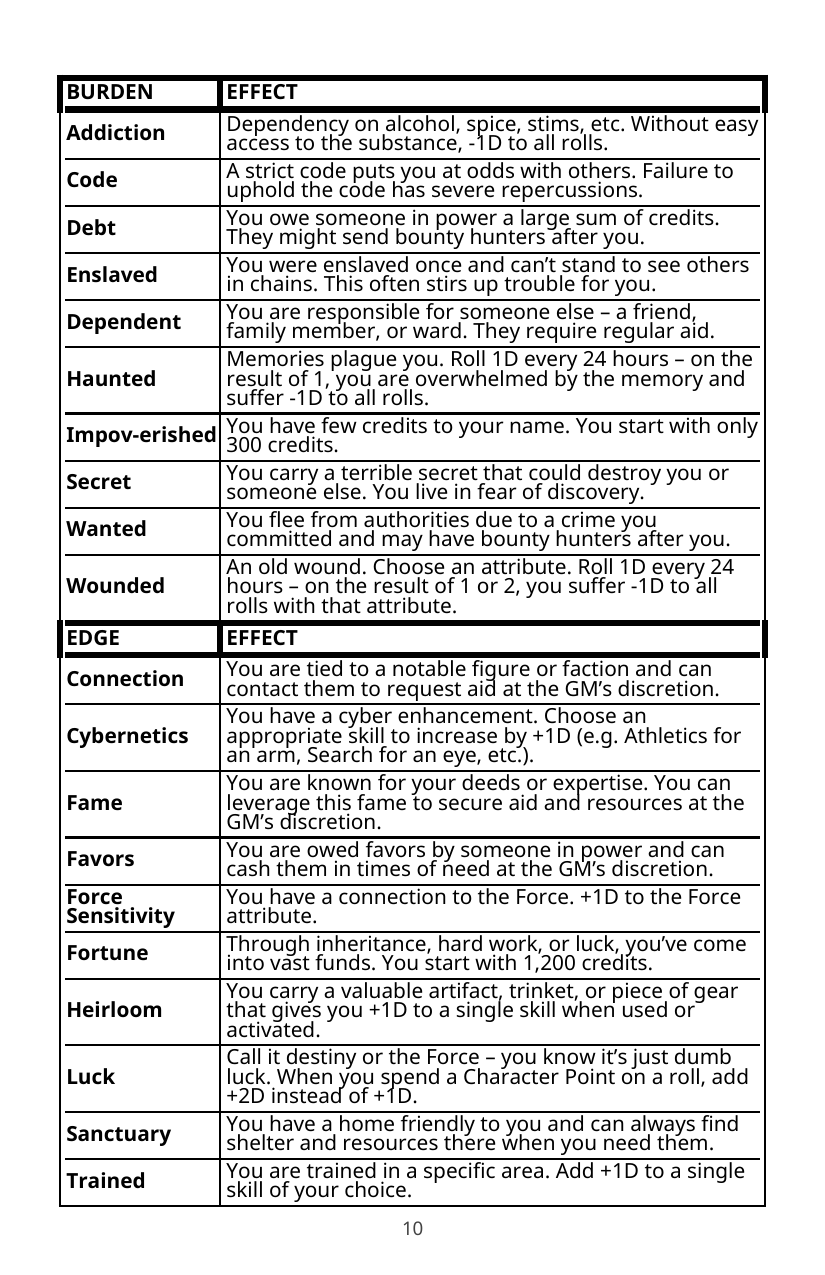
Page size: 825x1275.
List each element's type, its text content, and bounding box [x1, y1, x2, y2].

table_cell Favors [61, 836, 219, 883]
table_cell Wanted [61, 507, 219, 554]
table_cell You have a cyber enhancement. Choose an appropriate skill to increase by +1D (e.g. Athletics for an arm, Search for an eye, etc.). [221, 703, 764, 770]
table_cell You flee from authorities due to a crime you committed and may have bounty hunters after you. [221, 507, 764, 554]
table_cell An old wound. Choose an attribute. Roll 1D every 24 hours – on the result of 1 or 2, you suffer -1D to all rolls with that attribute. [221, 554, 764, 620]
table_cell Luck [61, 1044, 219, 1111]
table_cell EFFECT [223, 620, 762, 652]
table_cell You have few credits to your name. You start with only 300 credits. [221, 412, 764, 459]
table_cell You were enslaved once and can’t stand to see others in chains. This often stirs up trouble for you. [221, 252, 764, 299]
table_cell You carry a valuable artifact, trinket, or piece of gear that gives you +1D to a single skill when used or activated. [221, 978, 764, 1044]
table_cell Debt [61, 205, 219, 252]
table_cell Enslaved [61, 252, 219, 299]
table_cell Addiction [61, 106, 219, 157]
table_cell Sanctuary [61, 1111, 219, 1158]
table_header BURDEN [63, 81, 217, 106]
table_cell Connection [61, 652, 219, 703]
table_cell Call it destiny or the Force – you know it’s just dumb luck. When you spend a Character Point on a roll, add +2D instead of +1D. [221, 1044, 764, 1111]
table_cell Trained [61, 1158, 219, 1205]
table_cell You carry a terrible secret that could destroy you or someone else. You live in fear of discovery. [221, 460, 764, 507]
table_cell A strict code puts you at odds with others. Failure to uphold the code has severe repercussions. [221, 158, 764, 204]
table_cell Through inheritance, hard work, or luck, you’ve come into vast funds. You start with 1,200 credits. [221, 931, 764, 978]
table_cell You are known for your deeds or expertise. You can leverage this fame to secure aid and resources at the GM’s discretion. [221, 770, 764, 836]
table_cell You are responsible for someone else – a friend, family member, or ward. They require regular aid. [221, 299, 764, 346]
table_cell EDGE [63, 620, 217, 652]
table_cell Code [61, 158, 219, 204]
table_cell You owe someone in power a large sum of credits. They might send bounty hunters after you. [221, 205, 764, 252]
table_cell Fame [61, 770, 219, 836]
table_cell You are trained in a specific area. Add +1D to a single skill of your choice. [221, 1158, 764, 1205]
table_cell You have a connection to the Force. +1D to the Force attribute. [221, 884, 764, 931]
table_cell Haunted [61, 346, 219, 412]
table_cell You have a home friendly to you and can always find shelter and resources there when you need them. [221, 1111, 764, 1158]
table_cell Dependent [61, 299, 219, 346]
table_cell You are owed favors by someone in power and can cash them in times of need at the GM’s discretion. [221, 836, 764, 883]
table_cell You are tied to a notable figure or faction and can contact them to request aid at the GM’s discretion. [221, 652, 764, 703]
table_cell Force Sensitivity [61, 884, 219, 931]
table_cell Secret [61, 460, 219, 507]
table_cell Heirloom [61, 978, 219, 1044]
table_header EFFECT [223, 81, 762, 106]
table_cell Memories plague you. Roll 1D every 24 hours – on the result of 1, you are overwhelmed by the memory and suffer -1D to all rolls. [221, 346, 764, 412]
table_cell Wounded [61, 554, 219, 620]
table_cell Cybernetics [61, 703, 219, 770]
table_cell Impov-erished [61, 412, 219, 459]
table_cell Fortune [61, 931, 219, 978]
table_cell Dependency on alcohol, spice, stims, etc. Without easy access to the substance, -1D to all rolls. [221, 106, 764, 157]
